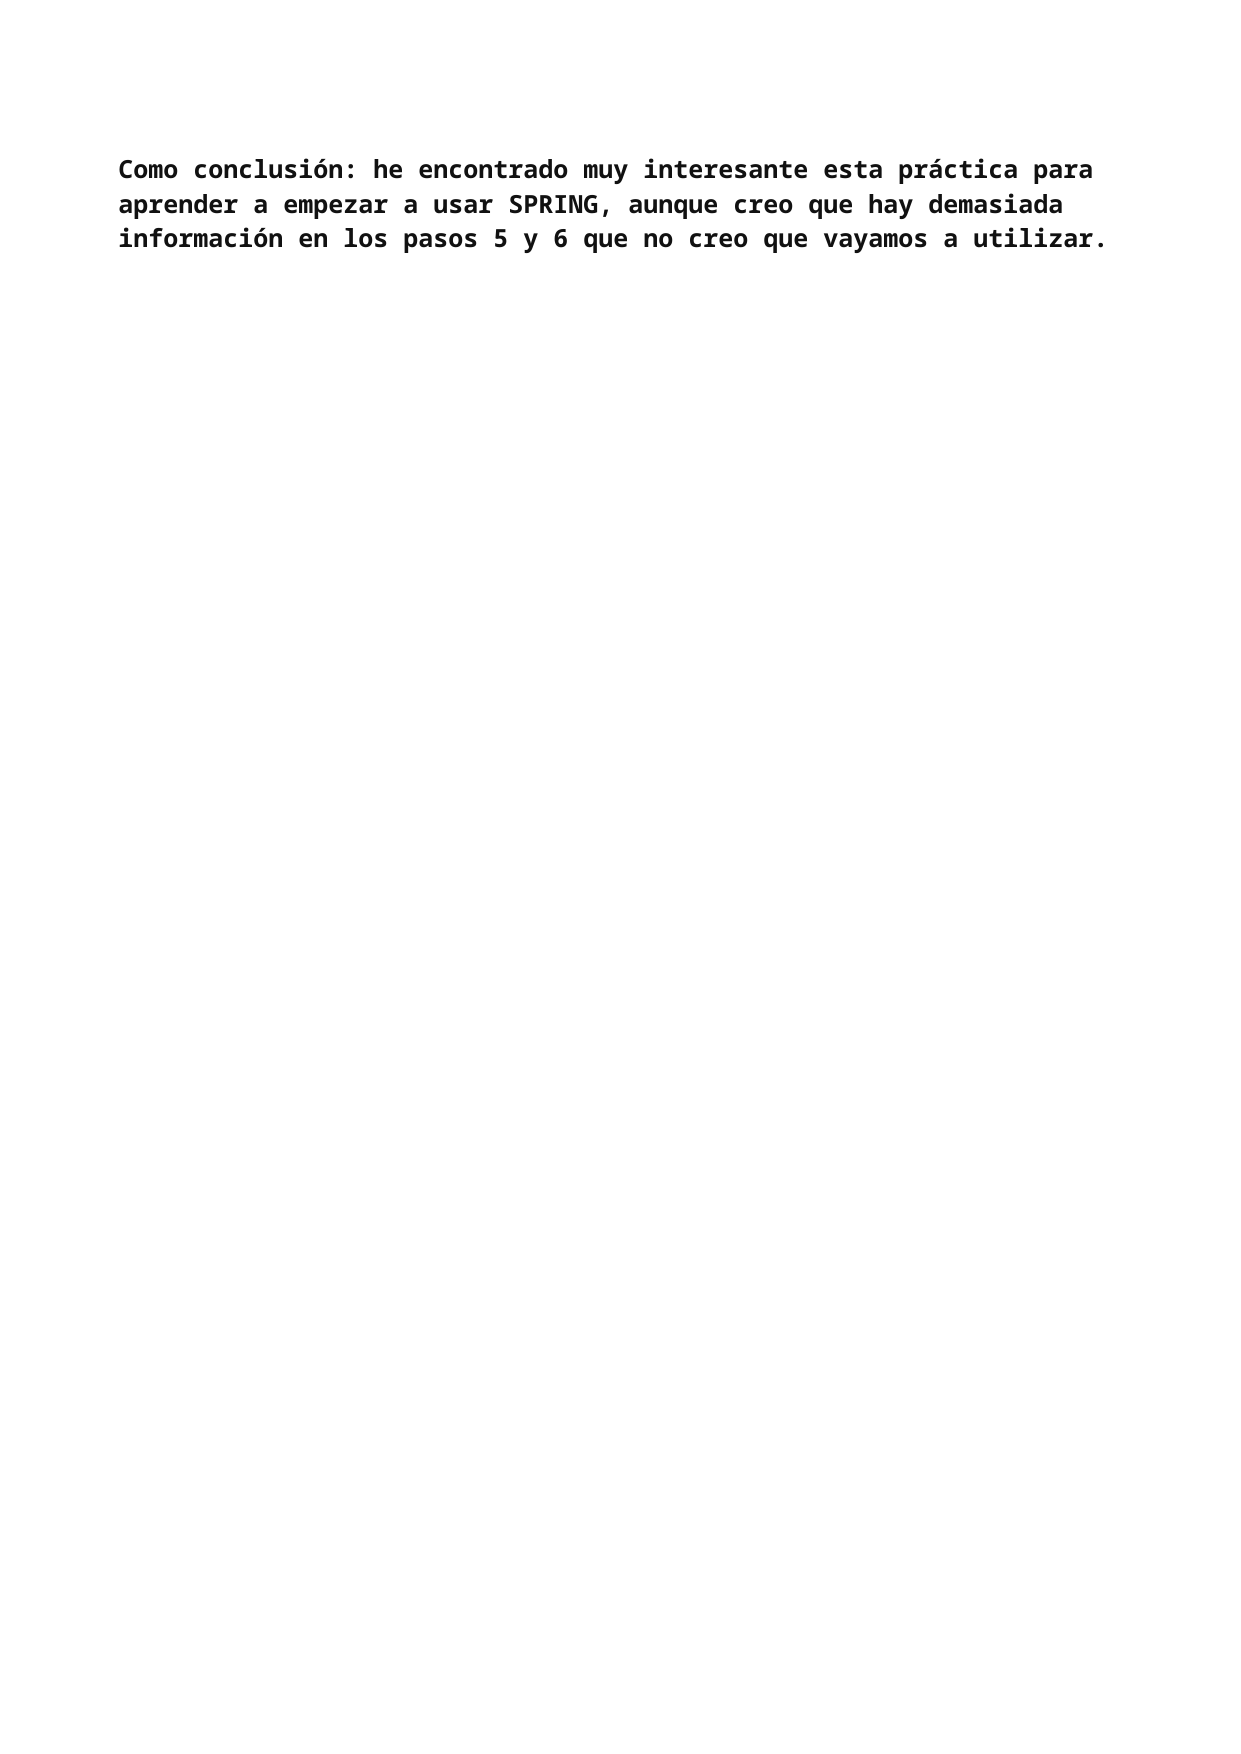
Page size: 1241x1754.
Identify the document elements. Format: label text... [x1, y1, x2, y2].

text Como conclusión: he encontrado muy interesante esta práctica para aprender a empezar a usar SPRING, aunque creo que hay demasiada información en los pasos 5 y 6 que no creo que vayamos a utilizar. [118, 152, 1122, 254]
